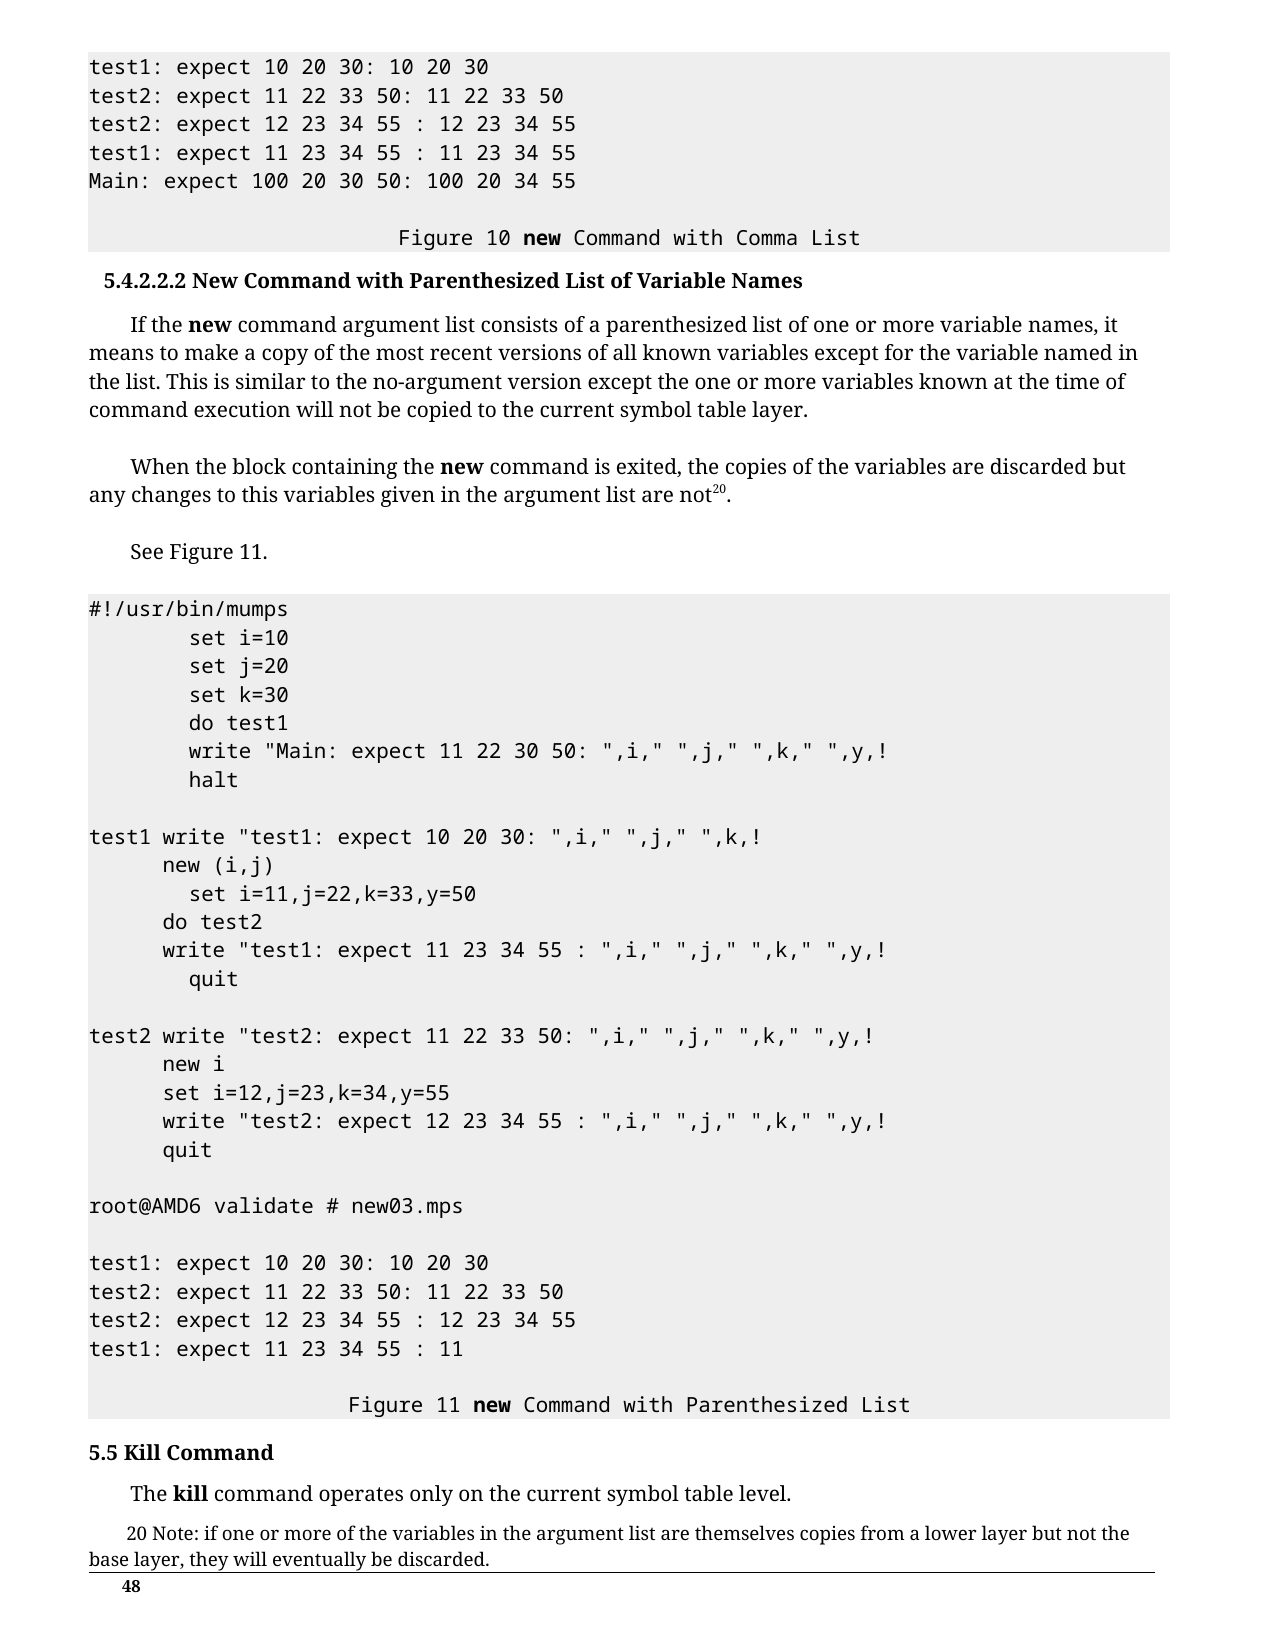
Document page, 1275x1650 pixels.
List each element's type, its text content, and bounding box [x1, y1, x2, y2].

text If the new command argument list consists of a parenthesized list of one or more variable names, it means to make a copy of the most recent versions of all known variables except for the variable named in the list. This is similar to the no-argument version except the one or more variables known at the time of command execution will not be copied to the current symbol table layer. [88, 310, 1155, 424]
text test2: expect 12 23 34 55 : 12 23 34 55 [88, 1305, 1170, 1334]
text Main: expect 100 20 30 50: 100 20 34 55 [88, 166, 1170, 195]
text set i=11,j=22,k=33,y=50 [88, 879, 1170, 907]
text test1: expect 11 23 34 55 : 11 23 34 55 [88, 138, 1170, 166]
text set i=10 [88, 623, 1170, 651]
text Figure 11 new Command with Parenthesized List [88, 1391, 1170, 1419]
text do test1 [88, 708, 1170, 737]
subtitle Kill Command [88, 1438, 1170, 1467]
text Figure 10 new Command with Comma List [88, 223, 1170, 252]
text set k=30 [88, 680, 1170, 708]
text new i [88, 1049, 1170, 1078]
text write "test2: expect 12 23 34 55 : ",i," ",j," ",k," ",y,! [88, 1106, 1170, 1135]
text root@AMD6 validate # new03.mps [88, 1192, 1170, 1220]
text write "test1: expect 11 23 34 55 : ",i," ",j," ",k," ",y,! [88, 936, 1170, 964]
subtitle New Command with Parenthesized List of Variable Names [103, 267, 1170, 295]
text See Figure 11. [88, 537, 1155, 566]
text set i=12,j=23,k=34,y=55 [88, 1078, 1170, 1106]
text halt [88, 765, 1170, 793]
text do test2 [88, 907, 1170, 936]
text test1: expect 10 20 30: 10 20 30 [88, 1248, 1170, 1277]
text test2: expect 12 23 34 55 : 12 23 34 55 [88, 109, 1170, 138]
text The kill command operates only on the current symbol table level. [88, 1479, 1155, 1507]
text test2: expect 11 22 33 50: 11 22 33 50 [88, 81, 1170, 109]
text quit [88, 964, 1170, 992]
text set j=20 [88, 651, 1170, 680]
text write "Main: expect 11 22 30 50: ",i," ",j," ",k," ",y,! [88, 737, 1170, 765]
text test1: expect 11 23 34 55 : 11 [88, 1334, 1170, 1362]
text Note: if one or more of the variables in the argument list are themselves copies from a lower layer but not the base layer, they will eventually be discarded. [88, 1521, 1155, 1572]
text quit [88, 1135, 1170, 1163]
text test2: expect 11 22 33 50: 11 22 33 50 [88, 1277, 1170, 1305]
text test1 write "test1: expect 10 20 30: ",i," ",j," ",k,! [88, 822, 1170, 850]
text When the block containing the new command is exited, the copies of the variables are discarded but any changes to this variables given in the argument list are not. [88, 452, 1155, 509]
text test1: expect 10 20 30: 10 20 30 [88, 52, 1170, 81]
text test2 write "test2: expect 11 22 33 50: ",i," ",j," ",k," ",y,! [88, 1021, 1170, 1049]
text #!/usr/bin/mumps [88, 594, 1170, 623]
text new (i,j) [88, 850, 1170, 879]
